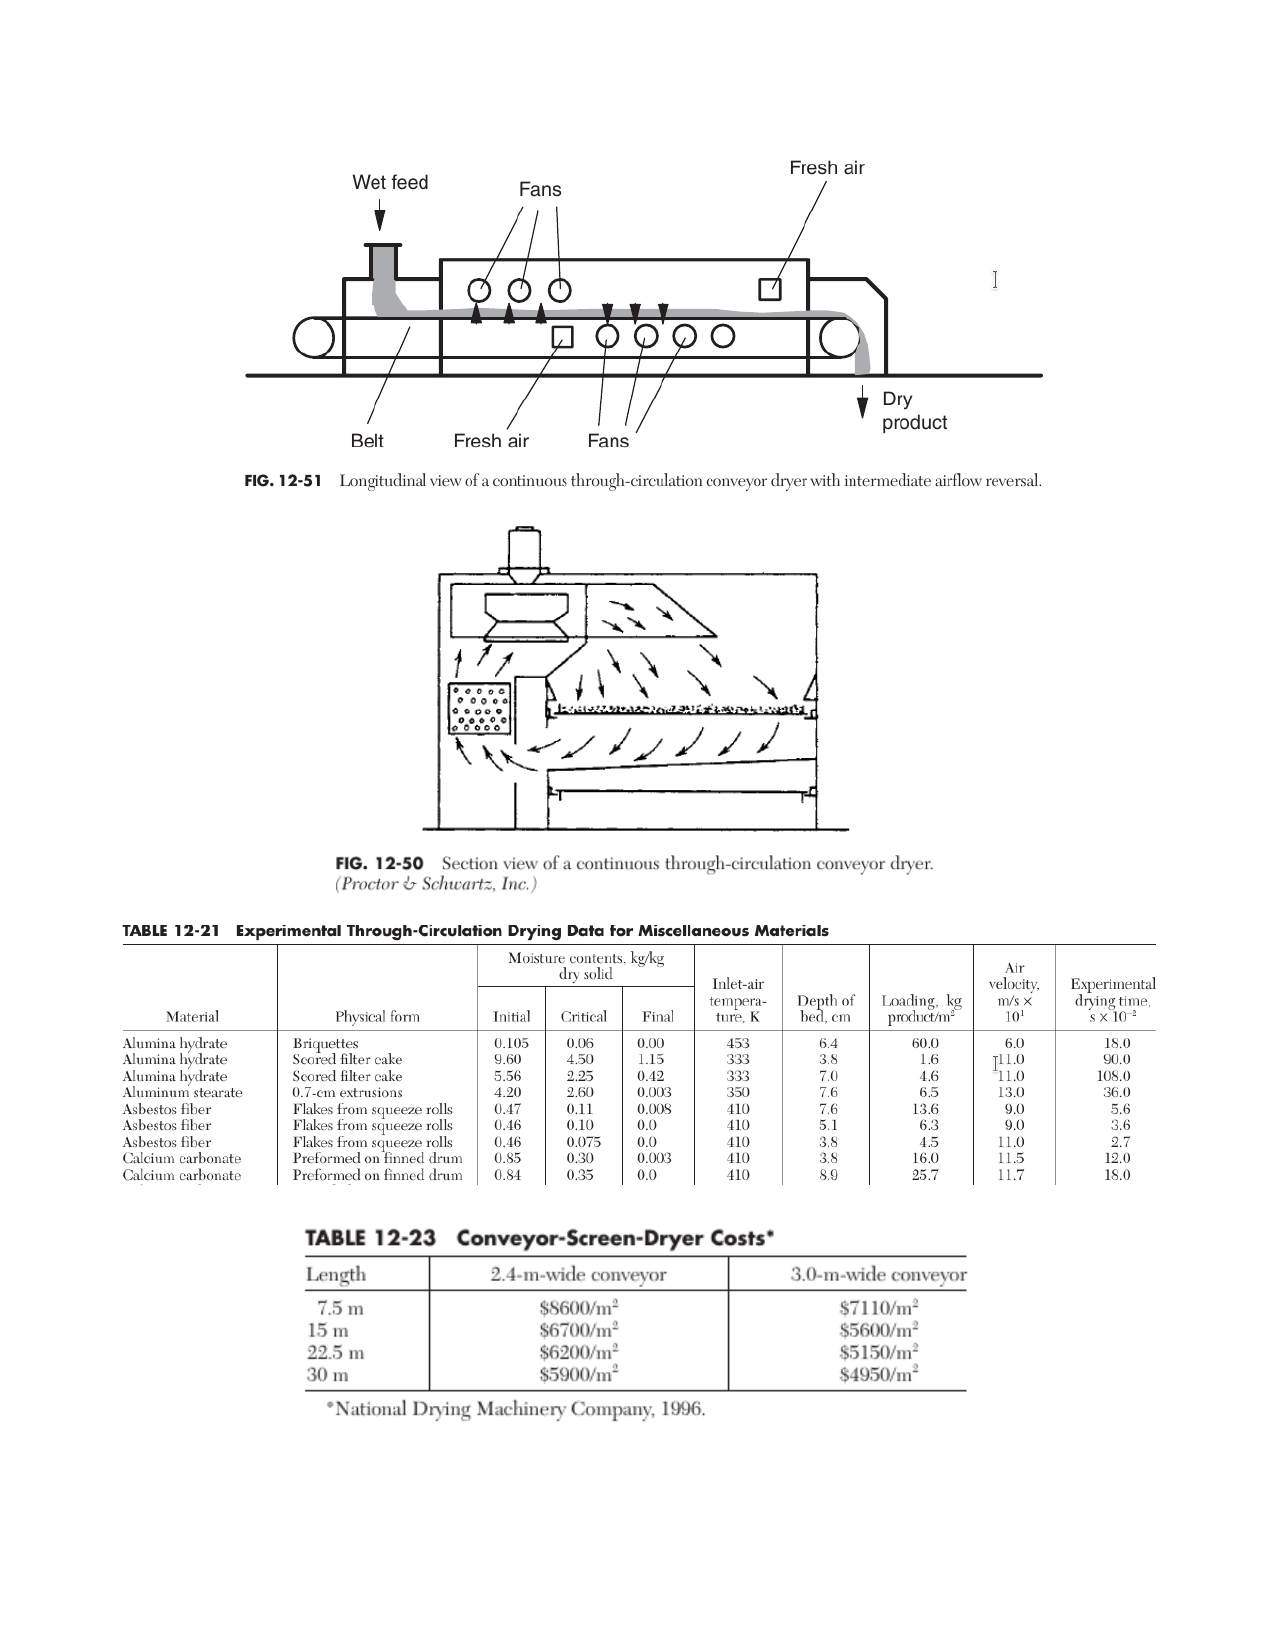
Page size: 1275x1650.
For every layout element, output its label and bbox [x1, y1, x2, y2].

picture [231, 148, 1044, 494]
picture [333, 522, 942, 898]
picture [295, 1213, 980, 1436]
picture [118, 925, 1157, 1185]
